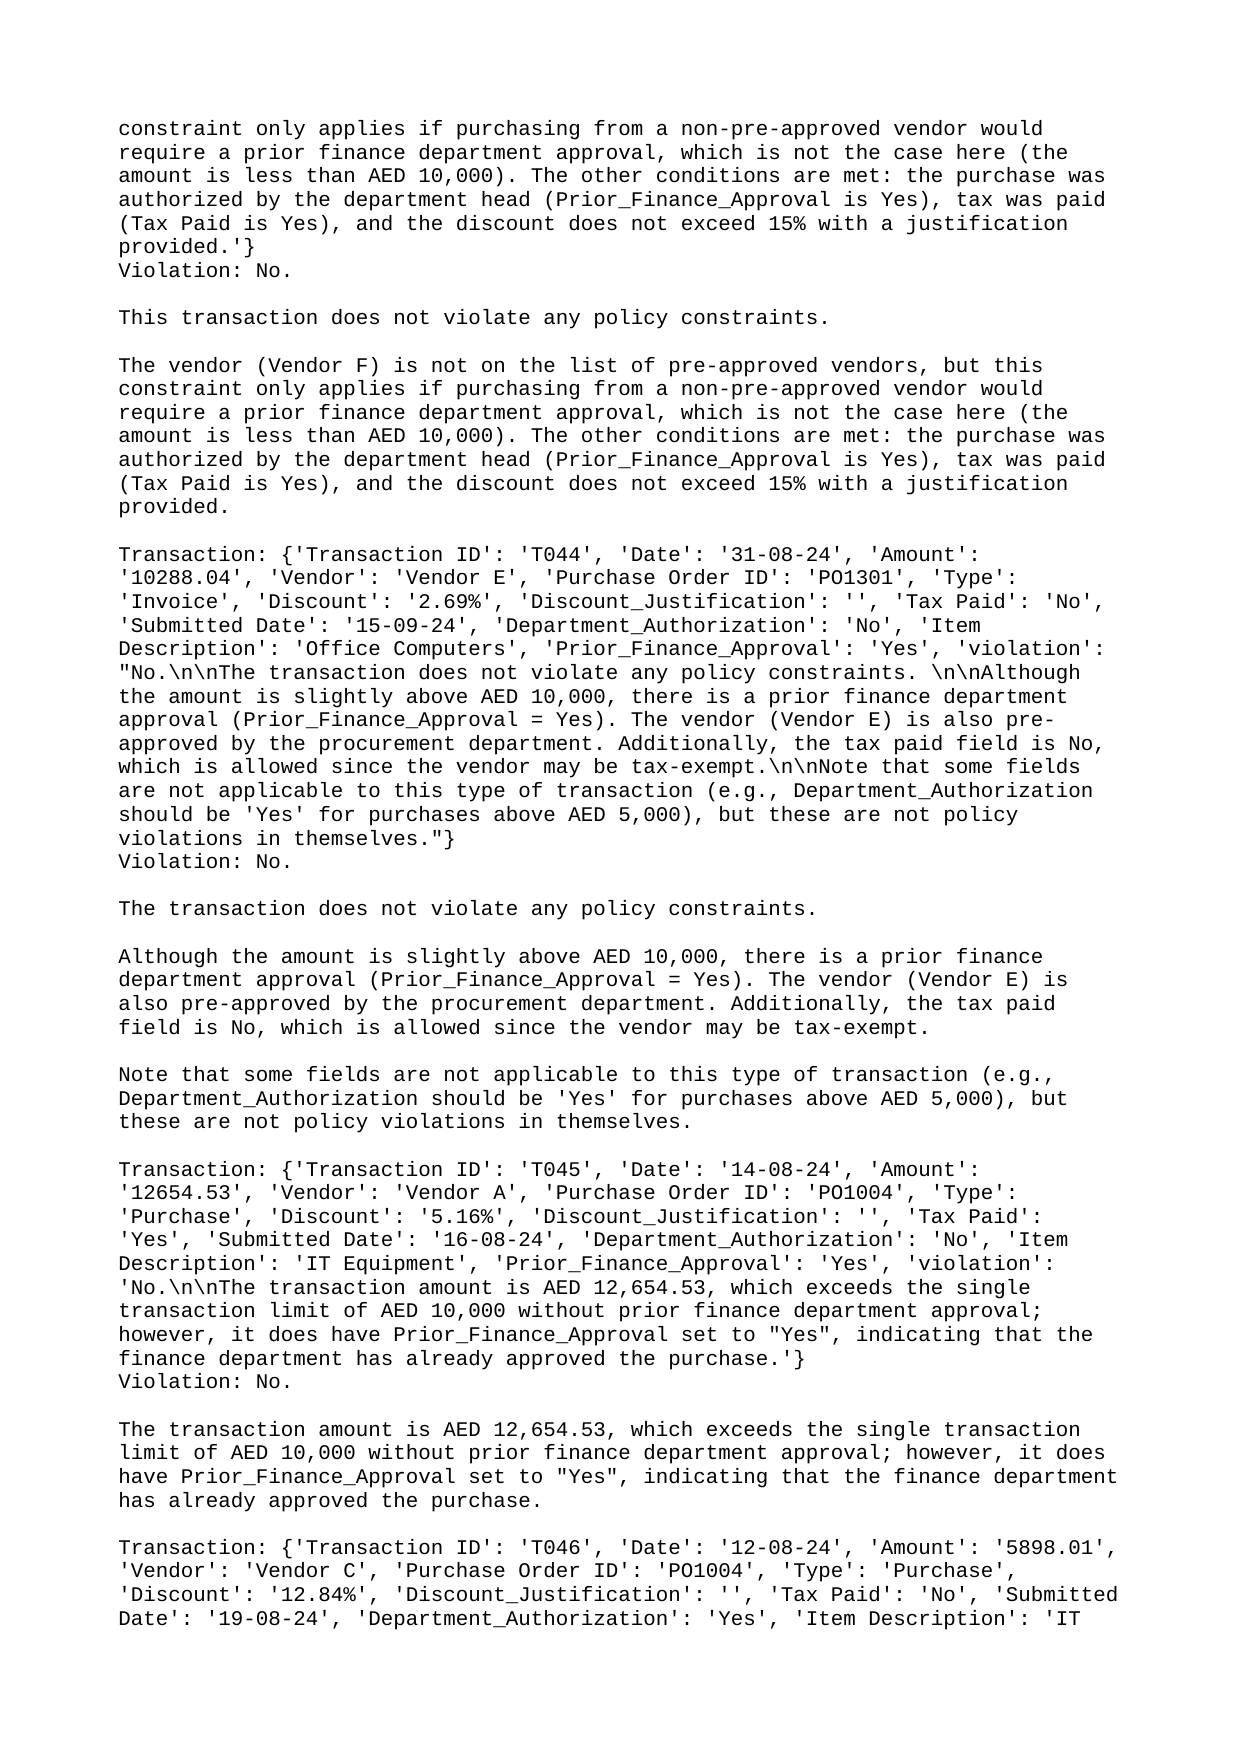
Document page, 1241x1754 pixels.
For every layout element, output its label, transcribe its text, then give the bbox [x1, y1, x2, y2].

text Transaction: {'Transaction ID': 'T044', 'Date': '31-08-24', 'Amount': '10288.04', 'Vendor': 'Vendor E', 'Purchase Order ID': 'PO1301', 'Type': 'Invoice', 'Discount': '2.69%', 'Discount_Justification': '', 'Tax Paid': 'No', 'Submitted Date': '15-09-24', 'Department_Authorization': 'No', 'Item Description': 'Office Computers', 'Prior_Finance_Approval': 'Yes', 'violation': "No.\n\nThe transaction does not violate any policy constraints. \n\nAlthough the amount is slightly above AED 10,000, there is a prior finance department approval (Prior_Finance_Approval = Yes). The vendor (Vendor E) is also pre-approved by the procurement department. Additionally, the tax paid field is No, which is allowed since the vendor may be tax-exempt.\n\nNote that some fields are not applicable to this type of transaction (e.g., Department_Authorization should be 'Yes' for purchases above AED 5,000), but these are not policy violations in themselves."} [118, 544, 1122, 851]
text This transaction does not violate any policy constraints. [118, 307, 1122, 331]
text The vendor (Vendor F) is not on the list of pre-approved vendors, but this constraint only applies if purchasing from a non-pre-approved vendor would require a prior finance department approval, which is not the case here (the amount is less than AED 10,000). The other conditions are met: the purchase was authorized by the department head (Prior_Finance_Approval is Yes), tax was paid (Tax Paid is Yes), and the discount does not exceed 15% with a justification provided. [118, 354, 1122, 520]
text constraint only applies if purchasing from a non-pre-approved vendor would require a prior finance department approval, which is not the case here (the amount is less than AED 10,000). The other conditions are met: the purchase was authorized by the department head (Prior_Finance_Approval is Yes), tax was paid (Tax Paid is Yes), and the discount does not exceed 15% with a justification provided.'} [118, 118, 1122, 260]
text The transaction amount is AED 12,654.53, which exceeds the single transaction limit of AED 10,000 without prior finance department approval; however, it does have Prior_Finance_Approval set to "Yes", indicating that the finance department has already approved the purchase. [118, 1419, 1122, 1513]
text Violation: No. [118, 851, 1122, 875]
text Violation: No. [118, 1371, 1122, 1395]
text Note that some fields are not applicable to this type of transaction (e.g., Department_Authorization should be 'Yes' for purchases above AED 5,000), but these are not policy violations in themselves. [118, 1064, 1122, 1135]
text Violation: No. [118, 260, 1122, 284]
text Transaction: {'Transaction ID': 'T045', 'Date': '14-08-24', 'Amount': '12654.53', 'Vendor': 'Vendor A', 'Purchase Order ID': 'PO1004', 'Type': 'Purchase', 'Discount': '5.16%', 'Discount_Justification': '', 'Tax Paid': 'Yes', 'Submitted Date': '16-08-24', 'Department_Authorization': 'No', 'Item Description': 'IT Equipment', 'Prior_Finance_Approval': 'Yes', 'violation': 'No.\n\nThe transaction amount is AED 12,654.53, which exceeds the single transaction limit of AED 10,000 without prior finance department approval; however, it does have Prior_Finance_Approval set to "Yes", indicating that the finance department has already approved the purchase.'} [118, 1158, 1122, 1371]
text Although the amount is slightly above AED 10,000, there is a prior finance department approval (Prior_Finance_Approval = Yes). The vendor (Vendor E) is also pre-approved by the procurement department. Additionally, the tax paid field is No, which is allowed since the vendor may be tax-exempt. [118, 946, 1122, 1040]
text Transaction: {'Transaction ID': 'T046', 'Date': '12-08-24', 'Amount': '5898.01', 'Vendor': 'Vendor C', 'Purchase Order ID': 'PO1004', 'Type': 'Purchase', 'Discount': '12.84%', 'Discount_Justification': '', 'Tax Paid': 'No', 'Submitted Date': '19-08-24', 'Department_Authorization': 'Yes', 'Item Description': 'IT [118, 1537, 1122, 1631]
text The transaction does not violate any policy constraints. [118, 898, 1122, 922]
